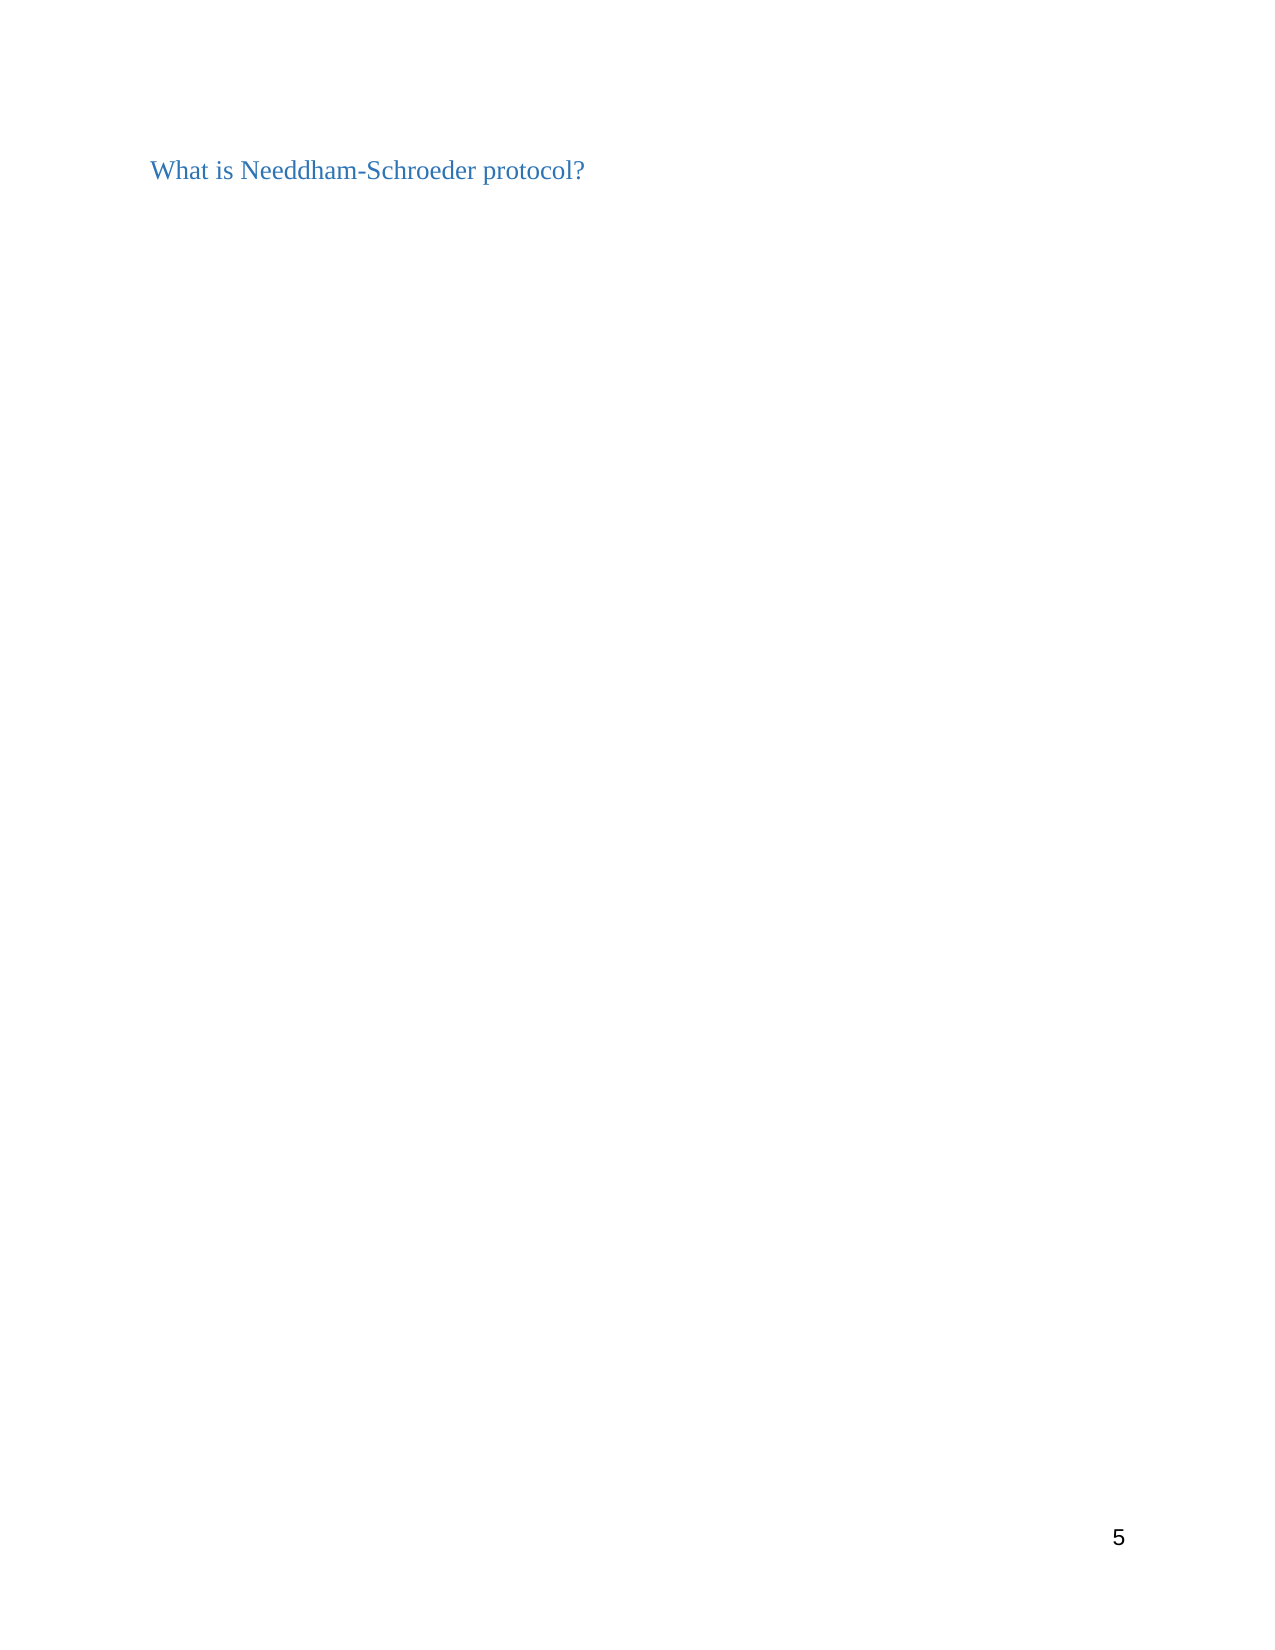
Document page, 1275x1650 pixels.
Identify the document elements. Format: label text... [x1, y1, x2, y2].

subtitle What is Needdham-Schroeder protocol? [150, 154, 1125, 185]
